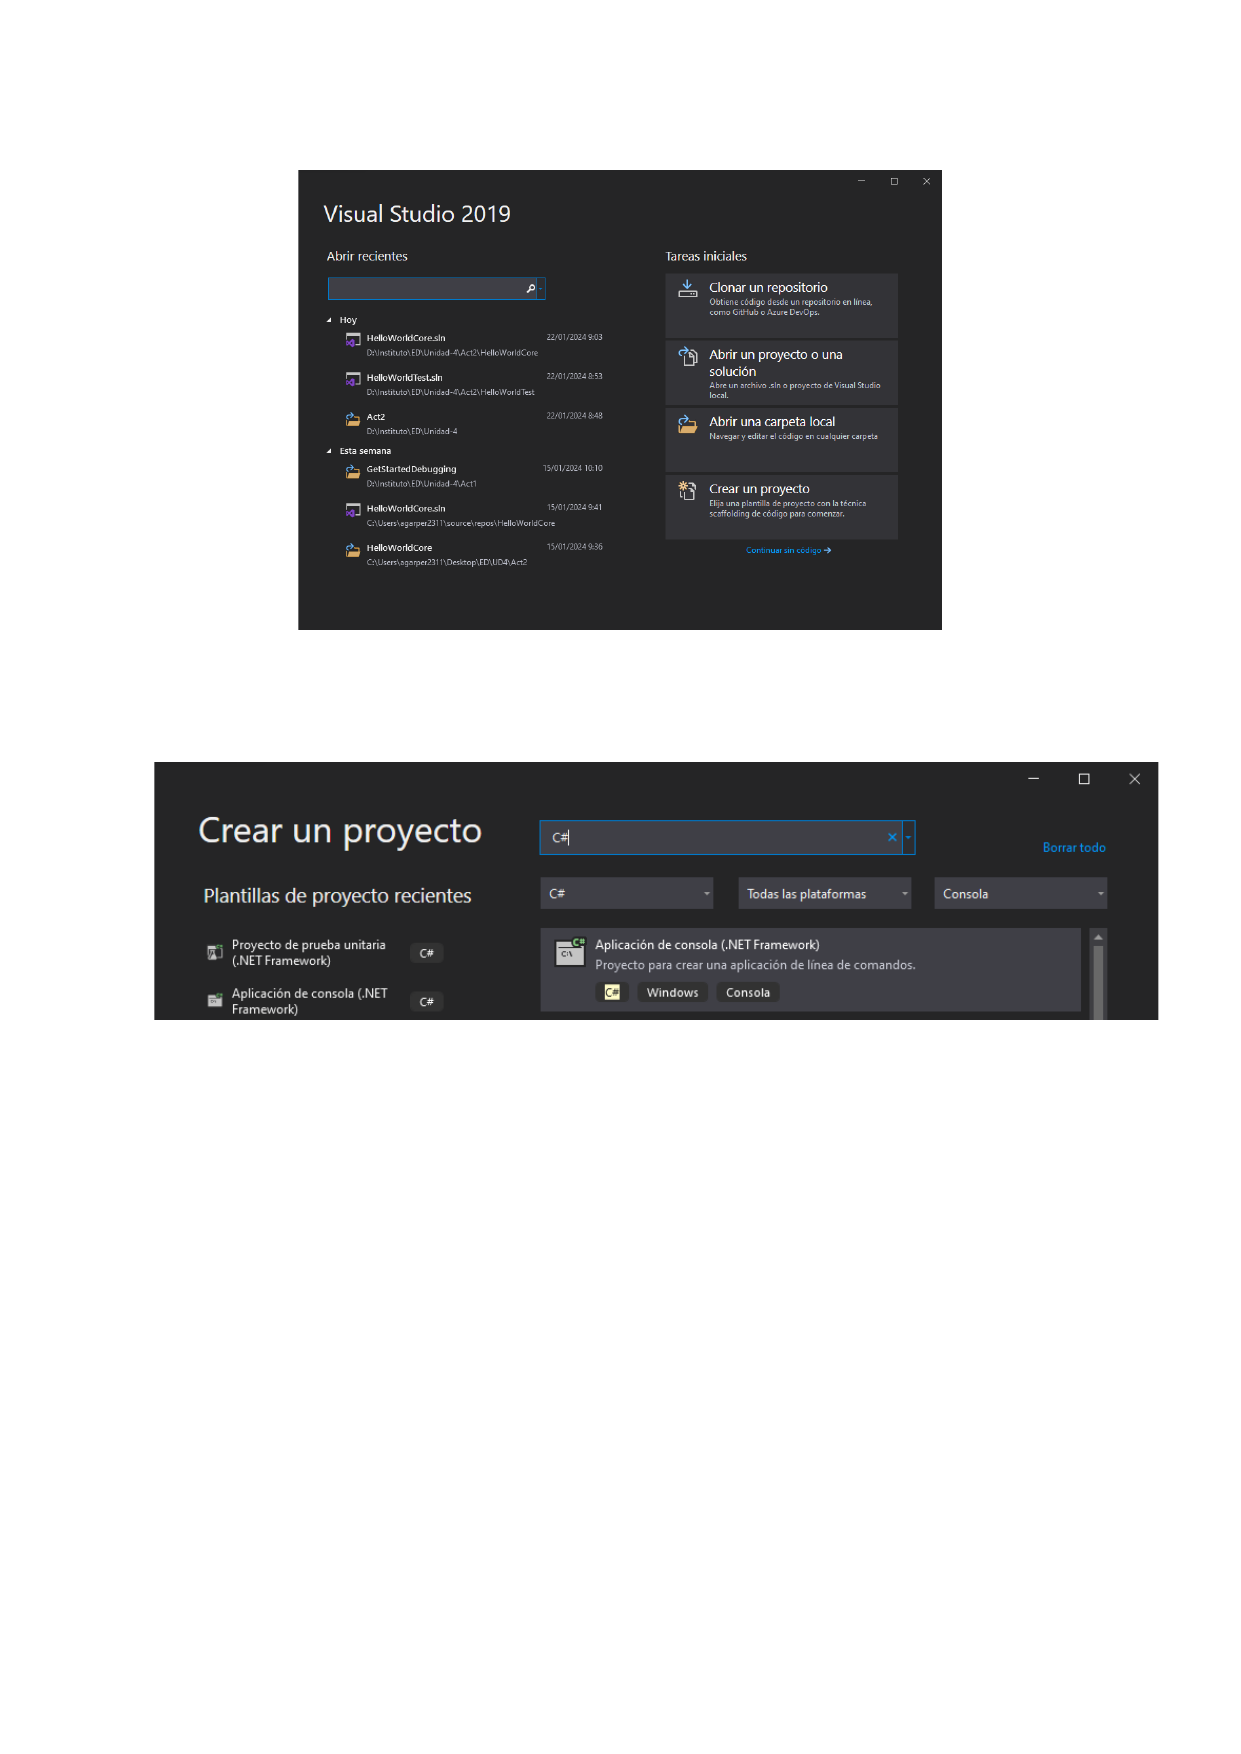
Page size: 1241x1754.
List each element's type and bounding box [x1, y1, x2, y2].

picture [154, 762, 1159, 1020]
picture [298, 170, 942, 630]
